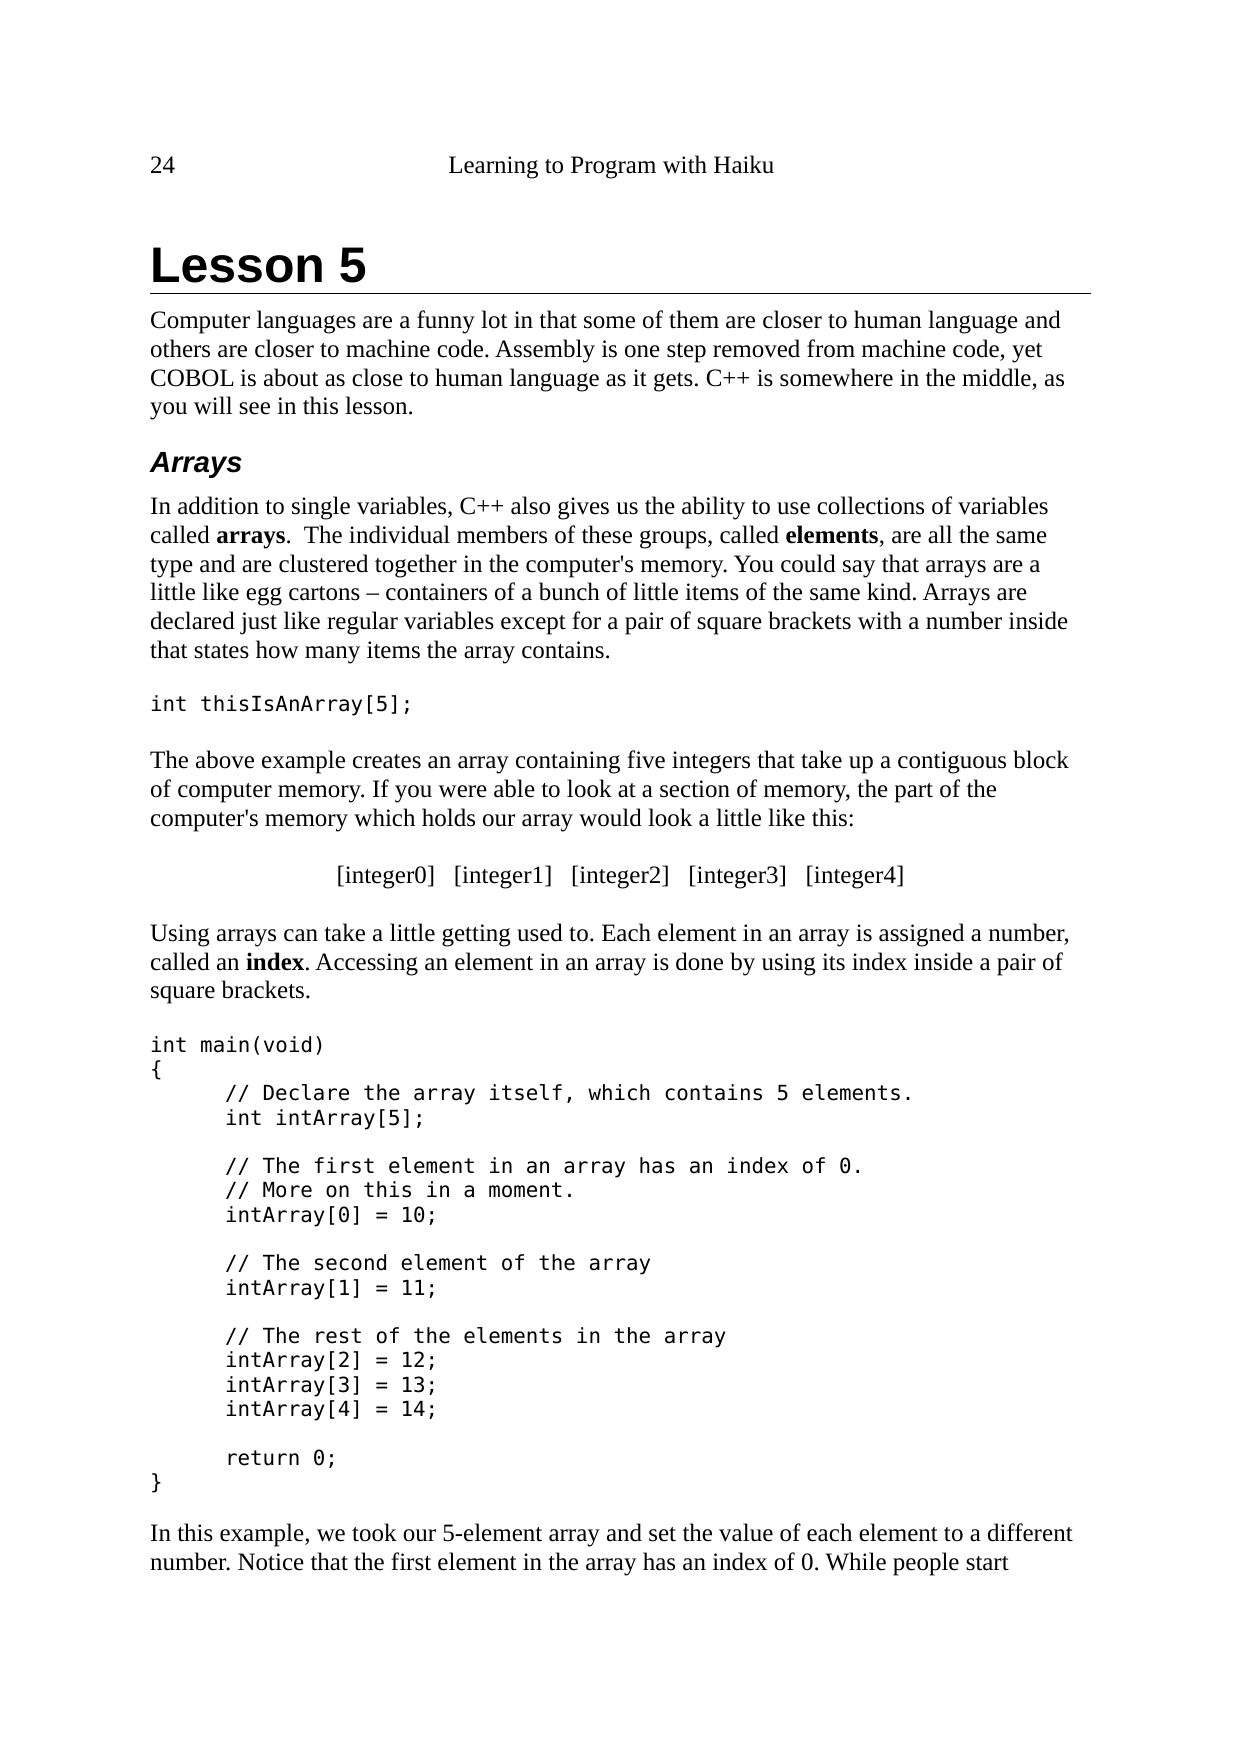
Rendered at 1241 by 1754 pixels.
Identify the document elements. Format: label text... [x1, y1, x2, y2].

text intArray[2] = 12; [150, 1348, 1091, 1373]
subtitle Arrays [150, 445, 1091, 479]
text int intArray[5]; [150, 1106, 1091, 1130]
text In addition to single variables, C++ also gives us the ability to use collections of variables called arrays. The individual members of these groups, called elements, are all the same type and are clustered together in the computer's memory. You could say that arrays are a little like egg cartons – containers of a bunch of little items of the same kind. Arrays are declared just like regular variables except for a pair of square brackets with a number inside that states how many items the array contains. [150, 491, 1091, 664]
text In this example, we took our 5-element array and set the value of each element to a different number. Notice that the first element in the array has an index of 0. While people start [150, 1518, 1091, 1576]
text intArray[4] = 14; [150, 1397, 1091, 1421]
text return 0; [150, 1446, 1091, 1470]
text // The second element of the array [150, 1251, 1091, 1276]
text intArray[3] = 13; [150, 1373, 1091, 1397]
text [integer0] [integer1] [integer2] [integer3] [integer4] [150, 860, 1091, 889]
text } [150, 1470, 1091, 1494]
text intArray[1] = 11; [150, 1276, 1091, 1300]
text // The first element in an array has an index of 0. [150, 1154, 1091, 1178]
text The above example creates an array containing five integers that take up a contiguous block of computer memory. If you were able to look at a section of memory, the part of the computer's memory which holds our array would look a little like this: [150, 745, 1091, 832]
text Computer languages are a funny lot in that some of them are closer to human language and others are closer to machine code. Assembly is one step removed from machine code, yet COBOL is about as close to human language as it gets. C++ is somewhere in the middle, as you will see in this lesson. [150, 305, 1091, 420]
text // Declare the array itself, which contains 5 elements. [150, 1081, 1091, 1106]
text int thisIsAnArray[5]; [150, 692, 1091, 717]
text intArray[0] = 10; [150, 1203, 1091, 1227]
text int main(void) { [150, 1033, 1091, 1081]
text Using arrays can take a little getting used to. Each element in an array is assigned a number, called an index. Accessing an element in an array is done by using its index inside a pair of square brackets. [150, 918, 1091, 1004]
subtitle Lesson 5 [150, 235, 1091, 293]
text // More on this in a moment. [150, 1178, 1091, 1203]
text // The rest of the elements in the array [150, 1324, 1091, 1348]
